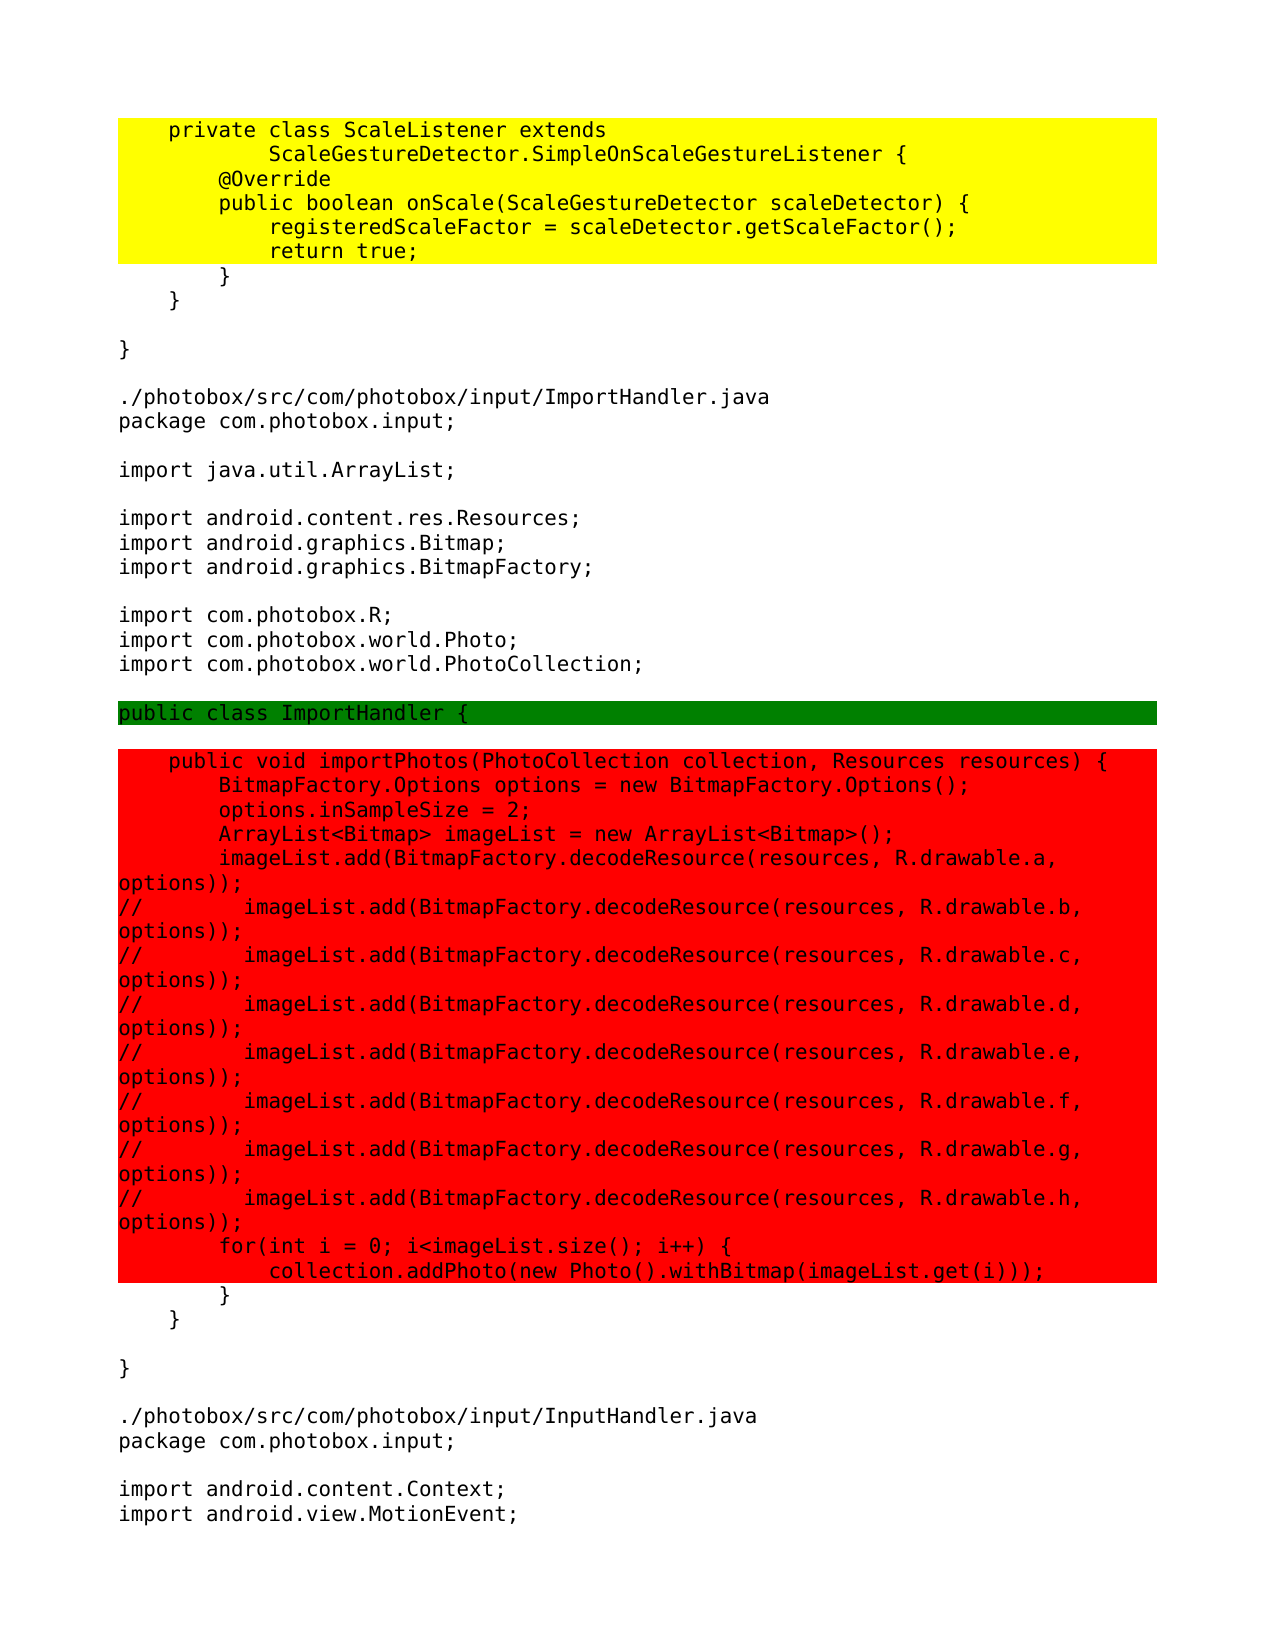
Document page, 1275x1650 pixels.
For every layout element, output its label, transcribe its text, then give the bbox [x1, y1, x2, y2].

text import android.content.res.Resources; [118, 506, 1157, 531]
text options.inSampleSize = 2; [118, 798, 1157, 822]
text for(int i = 0; i<imageList.size(); i++) { [118, 1234, 1157, 1259]
text } [118, 1307, 1157, 1332]
text // imageList.add(BitmapFactory.decodeResource(resources, R.drawable.e, options)); [118, 1040, 1157, 1089]
text imageList.add(BitmapFactory.decodeResource(resources, R.drawable.a, options)); [118, 846, 1157, 895]
text // imageList.add(BitmapFactory.decodeResource(resources, R.drawable.d, options)); [118, 992, 1157, 1040]
text registeredScaleFactor = scaleDetector.getScaleFactor(); [118, 215, 1157, 239]
text import com.photobox.world.Photo; [118, 628, 1157, 652]
text // imageList.add(BitmapFactory.decodeResource(resources, R.drawable.c, options)); [118, 943, 1157, 992]
text // imageList.add(BitmapFactory.decodeResource(resources, R.drawable.h, options)); [118, 1186, 1157, 1234]
text return true; [118, 239, 1157, 264]
text import android.graphics.BitmapFactory; [118, 555, 1157, 579]
text // imageList.add(BitmapFactory.decodeResource(resources, R.drawable.b, options)); [118, 895, 1157, 943]
text @Override [118, 167, 1157, 191]
text package com.photobox.input; [118, 409, 1157, 434]
text // imageList.add(BitmapFactory.decodeResource(resources, R.drawable.g, options)); [118, 1137, 1157, 1186]
text package com.photobox.input; [118, 1429, 1157, 1453]
text import android.view.MotionEvent; [118, 1502, 1157, 1526]
text } [118, 1356, 1157, 1380]
text } [118, 264, 1157, 288]
text public boolean onScale(ScaleGestureDetector scaleDetector) { [118, 191, 1157, 215]
text collection.addPhoto(new Photo().withBitmap(imageList.get(i))); [118, 1259, 1157, 1283]
text // imageList.add(BitmapFactory.decodeResource(resources, R.drawable.f, options)); [118, 1089, 1157, 1137]
text } [118, 337, 1157, 361]
text private class ScaleListener extends [118, 118, 1157, 142]
text ArrayList<Bitmap> imageList = new ArrayList<Bitmap>(); [118, 822, 1157, 846]
text public class ImportHandler { [118, 701, 1157, 725]
text ./photobox/src/com/photobox/input/InputHandler.java [118, 1404, 1157, 1429]
text ScaleGestureDetector.SimpleOnScaleGestureListener { [118, 142, 1157, 167]
text } [118, 1283, 1157, 1307]
text import java.util.ArrayList; [118, 458, 1157, 482]
text ./photobox/src/com/photobox/input/ImportHandler.java [118, 385, 1157, 409]
text import com.photobox.world.PhotoCollection; [118, 652, 1157, 676]
text import android.graphics.Bitmap; [118, 531, 1157, 555]
text import com.photobox.R; [118, 603, 1157, 628]
text } [118, 288, 1157, 312]
text public void importPhotos(PhotoCollection collection, Resources resources) { [118, 749, 1157, 773]
text import android.content.Context; [118, 1477, 1157, 1502]
text BitmapFactory.Options options = new BitmapFactory.Options(); [118, 773, 1157, 798]
